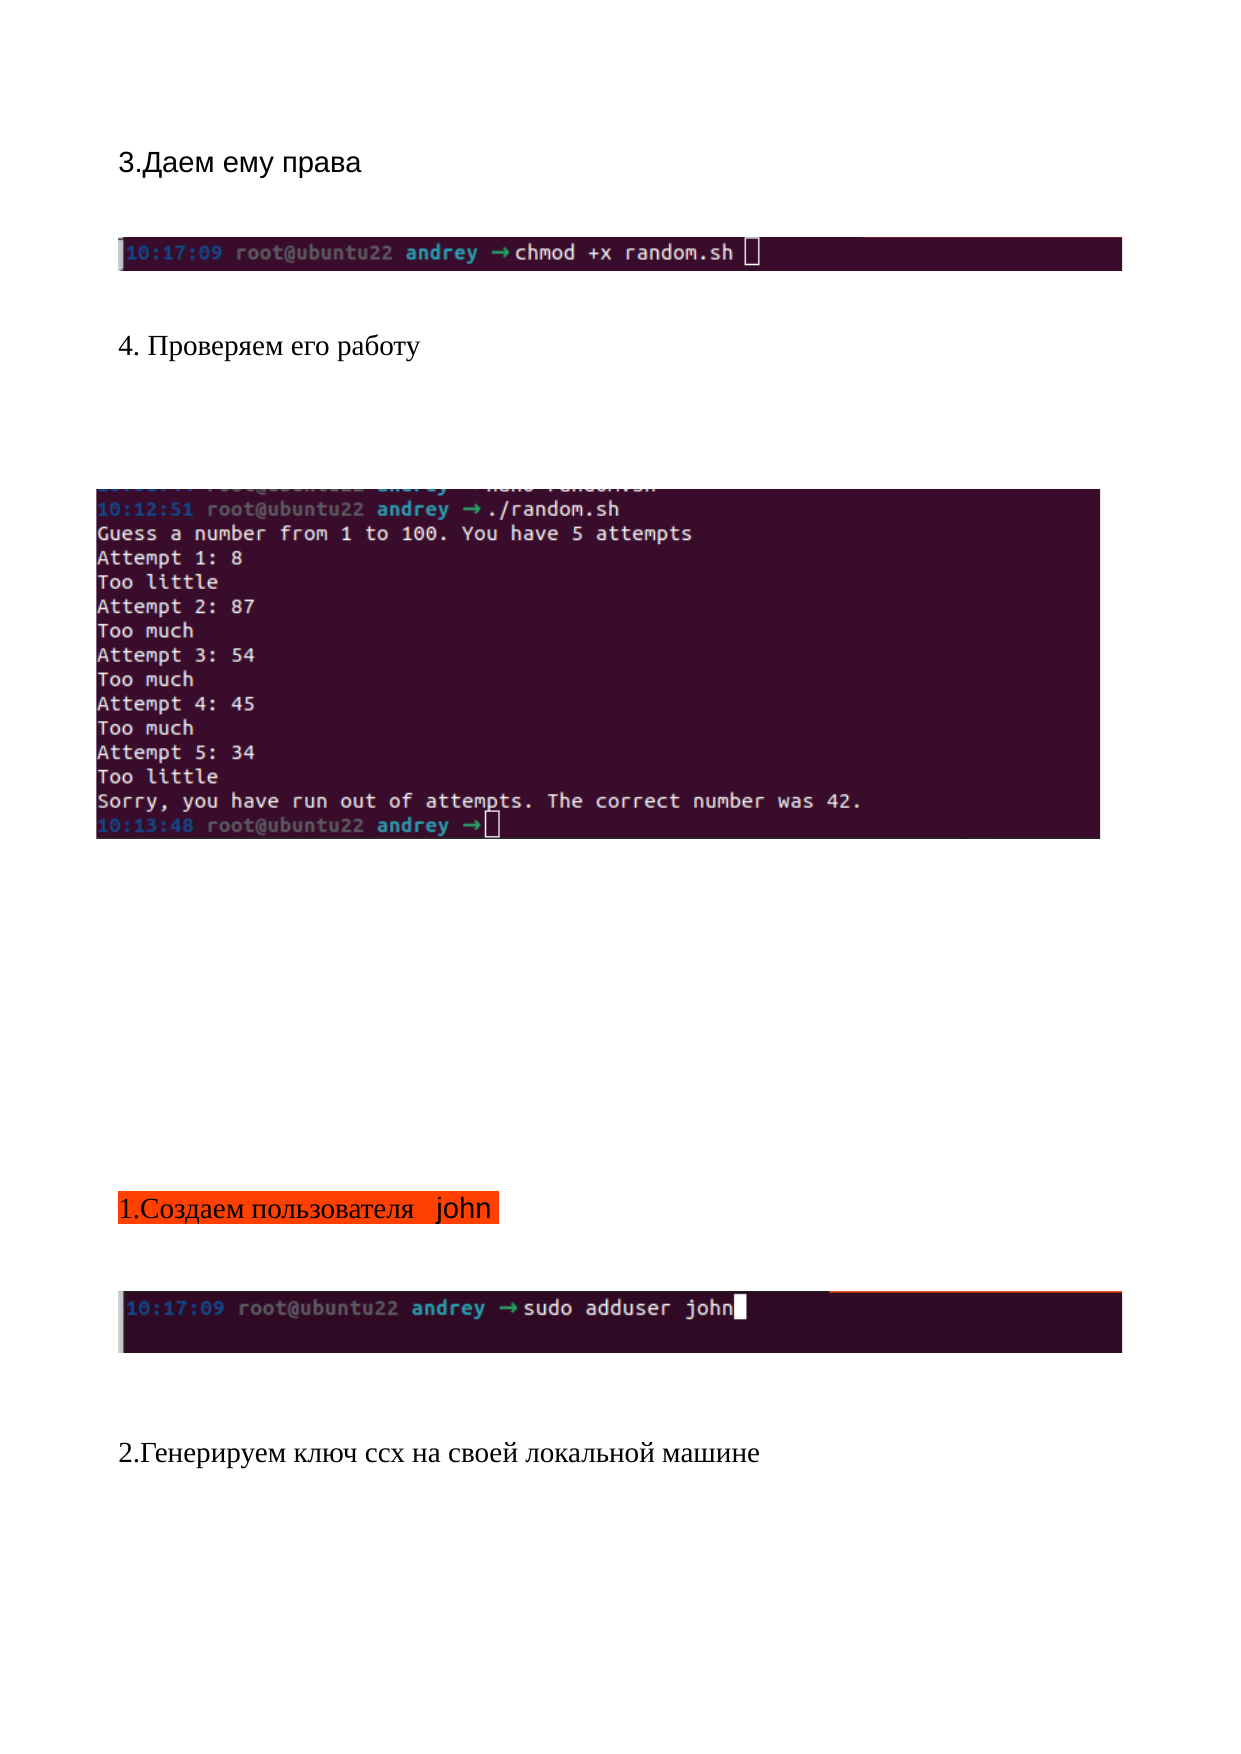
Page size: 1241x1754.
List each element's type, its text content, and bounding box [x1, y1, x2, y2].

text 1.Создаем пользователя john [118, 1191, 1122, 1224]
text 2.Генерируем ключ ссх на своей локальной машине [118, 1435, 1122, 1468]
picture [118, 237, 1123, 271]
picture [96, 489, 1101, 839]
text 3.Даем ему права [118, 145, 1122, 178]
text 4. Проверяем его работу [118, 328, 1122, 361]
picture [118, 1291, 1123, 1353]
